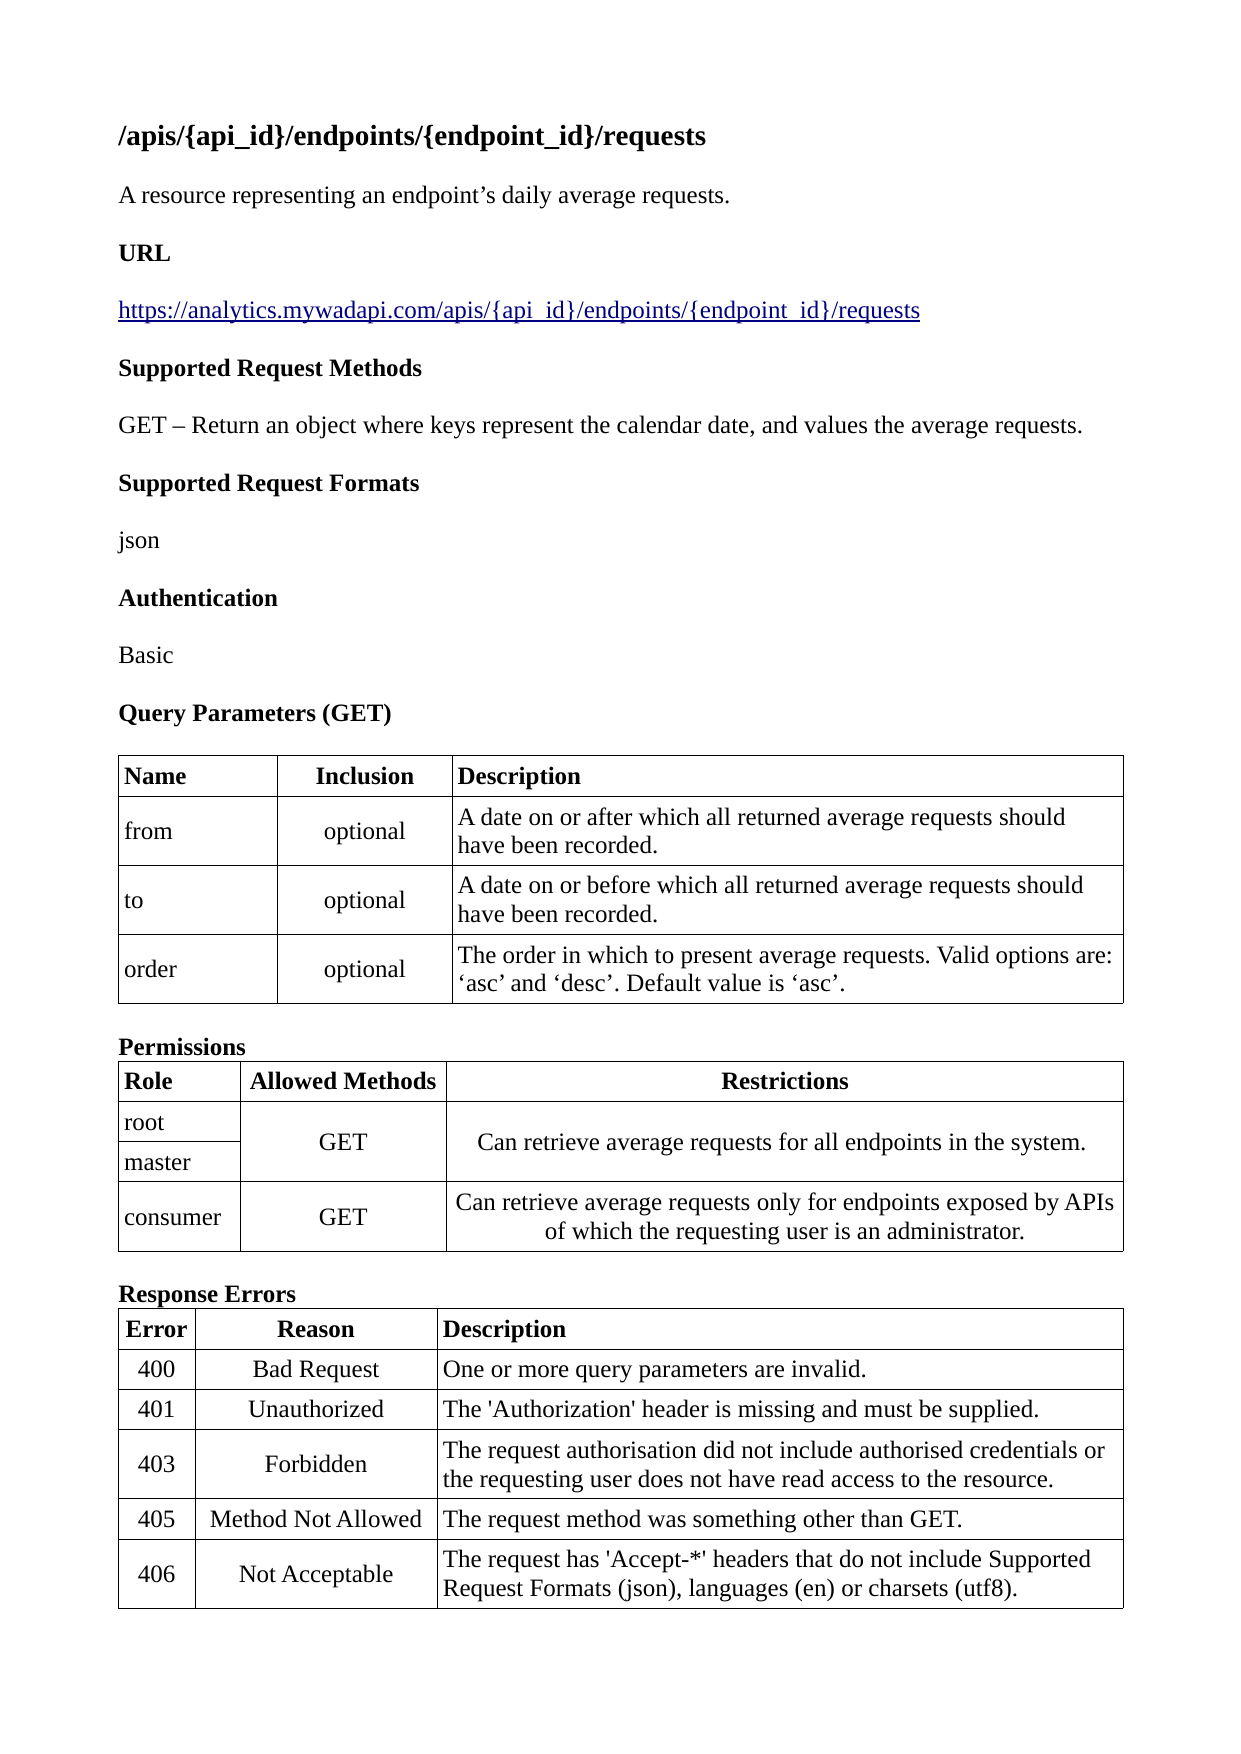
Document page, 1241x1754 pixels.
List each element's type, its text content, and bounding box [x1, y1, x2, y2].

table_header Name [119, 756, 277, 796]
table_header Role [119, 1062, 240, 1101]
table_cell Bad Request [196, 1350, 437, 1389]
text /apis/{api_id}/endpoints/{endpoint_id}/requests [118, 118, 1122, 152]
table_cell A date on or after which all returned average requests should have been recorded. [453, 797, 1123, 865]
table_cell consumer [119, 1182, 240, 1251]
table_cell GET [241, 1102, 446, 1181]
table_cell Not Acceptable [196, 1540, 437, 1607]
text Authentication [118, 583, 1122, 612]
text Supported Request Methods [118, 353, 1122, 382]
table_cell optional [278, 866, 452, 934]
table_cell The request authorisation did not include authorised credentials or the requesting user does not have read access to the resource. [438, 1430, 1123, 1498]
text Basic [118, 640, 1122, 669]
table_cell master [119, 1142, 240, 1181]
table_header Error [119, 1309, 195, 1348]
table_cell 401 [119, 1390, 195, 1429]
table_cell 406 [119, 1540, 195, 1607]
table_cell Can retrieve average requests only for endpoints exposed by APIs of which the requesting user is an administrator. [447, 1182, 1123, 1251]
text A resource representing an endpoint’s daily average requests. [118, 180, 1122, 209]
table_cell The order in which to present average requests. Valid options are: ‘asc’ and ‘desc’. Default value is ‘asc’. [453, 935, 1123, 1003]
text https://analytics.mywadapi.com/apis/{api_id}/endpoints/{endpoint_id}/requests [118, 295, 1122, 324]
text Permissions [118, 1032, 1122, 1061]
table_cell 403 [119, 1430, 195, 1498]
table_cell The request has 'Accept-*' headers that do not include Supported Request Formats (json), languages (en) or charsets (utf8). [438, 1540, 1123, 1607]
table_cell GET [241, 1182, 446, 1251]
table_cell optional [278, 797, 452, 865]
text Query Parameters (GET) [118, 698, 1122, 727]
table_cell The request method was something other than GET. [438, 1499, 1123, 1538]
table_header Restrictions [447, 1062, 1123, 1101]
text Response Errors [118, 1279, 1122, 1308]
table_header Inclusion [278, 756, 452, 796]
table_cell One or more query parameters are invalid. [438, 1350, 1123, 1389]
table_cell 405 [119, 1499, 195, 1538]
table_header Description [438, 1309, 1123, 1348]
table_cell Forbidden [196, 1430, 437, 1498]
table_cell Method Not Allowed [196, 1499, 437, 1538]
table_cell order [119, 935, 277, 1003]
text Supported Request Formats [118, 468, 1122, 497]
table_cell root [119, 1102, 240, 1141]
text GET – Return an object where keys represent the calendar date, and values the average requests. [118, 410, 1122, 439]
table_header Reason [196, 1309, 437, 1348]
table_header Description [453, 756, 1123, 796]
table_cell 400 [119, 1350, 195, 1389]
table_header Allowed Methods [241, 1062, 446, 1101]
table_cell The 'Authorization' header is missing and must be supplied. [438, 1390, 1123, 1429]
table_cell to [119, 866, 277, 934]
text URL [118, 238, 1122, 267]
table_cell A date on or before which all returned average requests should have been recorded. [453, 866, 1123, 934]
table_cell Unauthorized [196, 1390, 437, 1429]
table_cell optional [278, 935, 452, 1003]
table_cell Can retrieve average requests for all endpoints in the system. [447, 1102, 1123, 1181]
table_cell from [119, 797, 277, 865]
text json [118, 525, 1122, 554]
